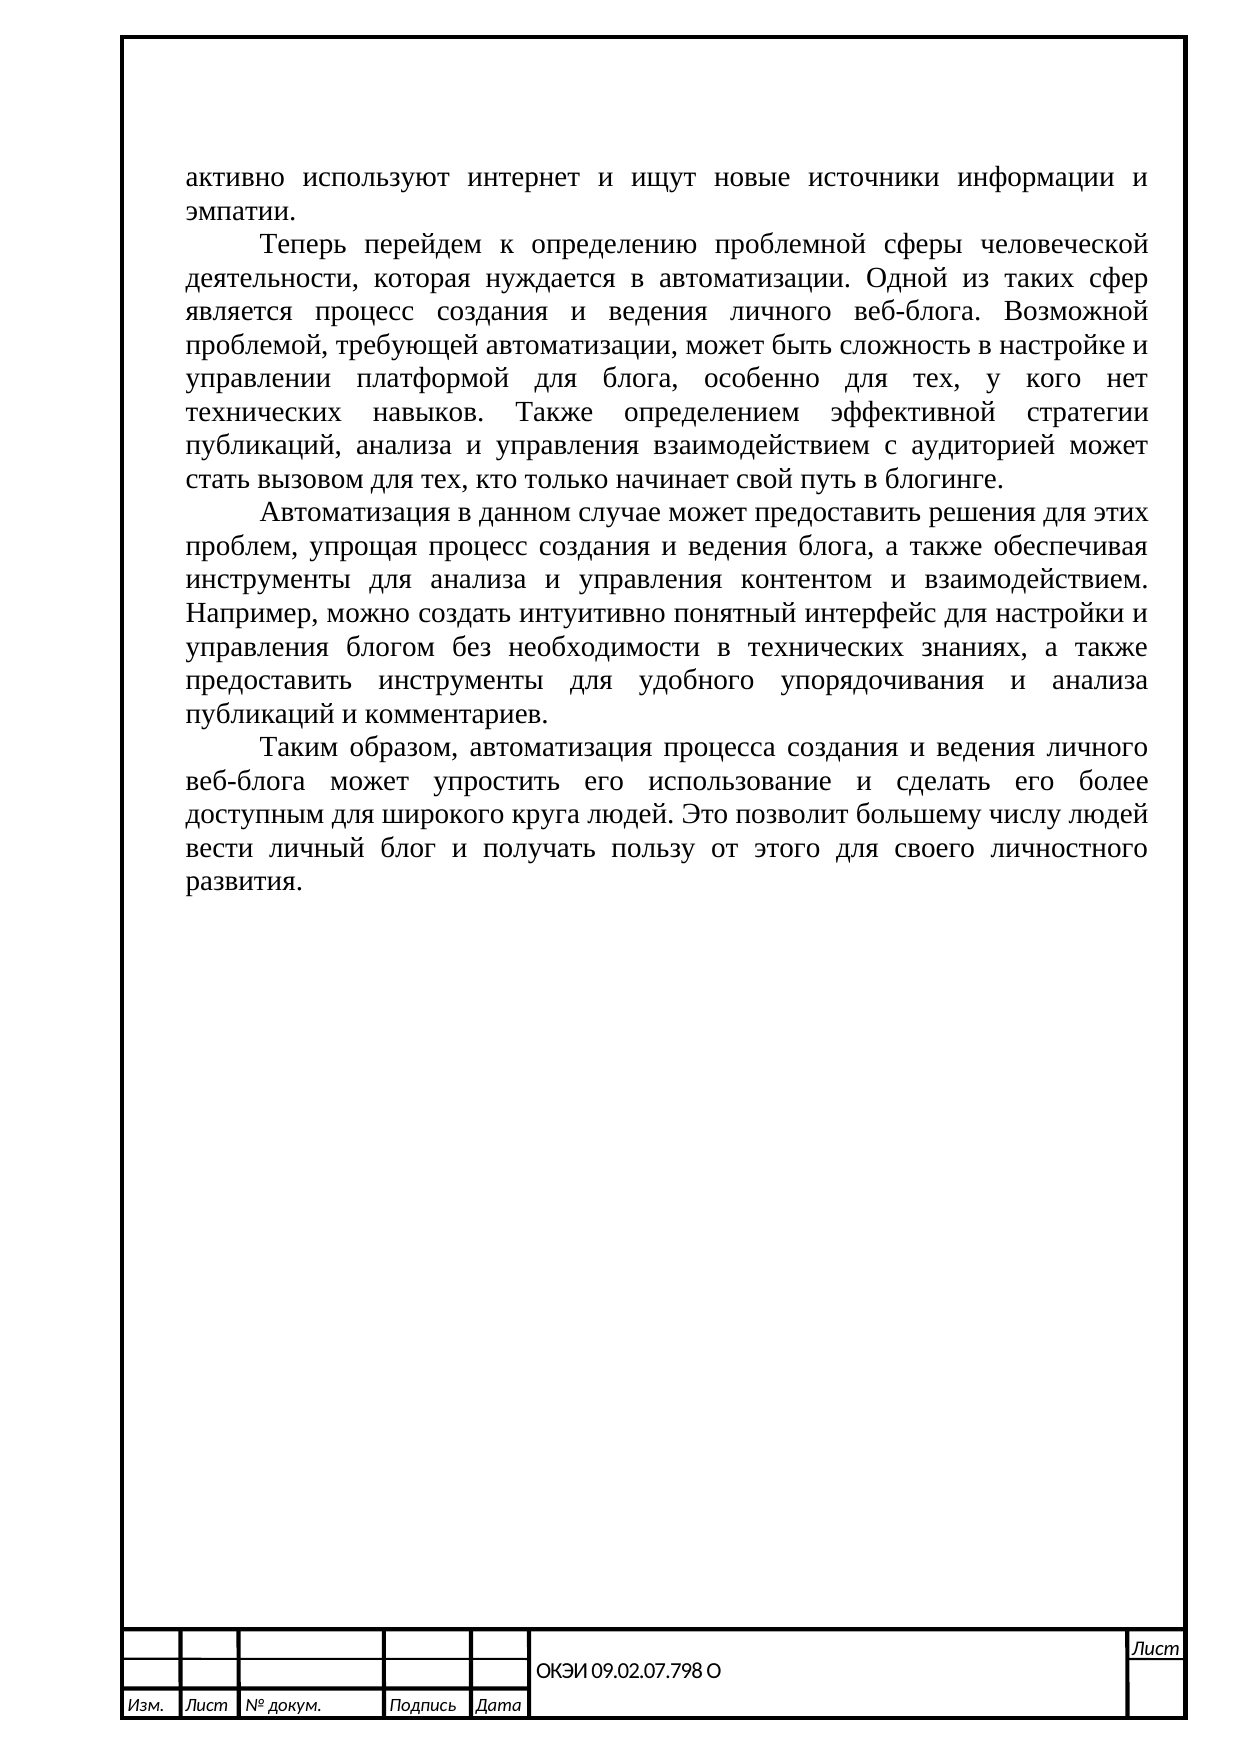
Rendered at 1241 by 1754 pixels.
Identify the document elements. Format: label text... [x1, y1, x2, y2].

text Теперь перейдем к определению проблемной сферы человеческой деятельности, которая нуждается в автоматизации. Одной из таких сфер является процесс создания и ведения личного веб-блога. Возможной проблемой, требующей автоматизации, может быть сложность в настройке и управлении платформой для блога, особенно для тех, у кого нет технических навыков. Также определением эффективной стратегии публикаций, анализа и управления взаимодействием с аудиторией может стать вызовом для тех, кто только начинает свой путь в блогинге. [185, 226, 1149, 494]
text Автоматизация в данном случае может предоставить решения для этих проблем, упрощая процесс создания и ведения блога, а также обеспечивая инструменты для анализа и управления контентом и взаимодействием. Например, можно создать интуитивно понятный интерфейс для настройки и управления блогом без необходимости в технических знаниях, а также предоставить инструменты для удобного упорядочивания и анализа публикаций и комментариев. [185, 494, 1149, 729]
text Таким образом, автоматизация процесса создания и ведения личного веб-блога может упростить его использование и сделать его более доступным для широкого круга людей. Это позволит большему числу людей вести личный блог и получать пользу от этого для своего личностного развития. [185, 729, 1149, 897]
text активно используют интернет и ищут новые источники информации и эмпатии. [185, 159, 1149, 226]
